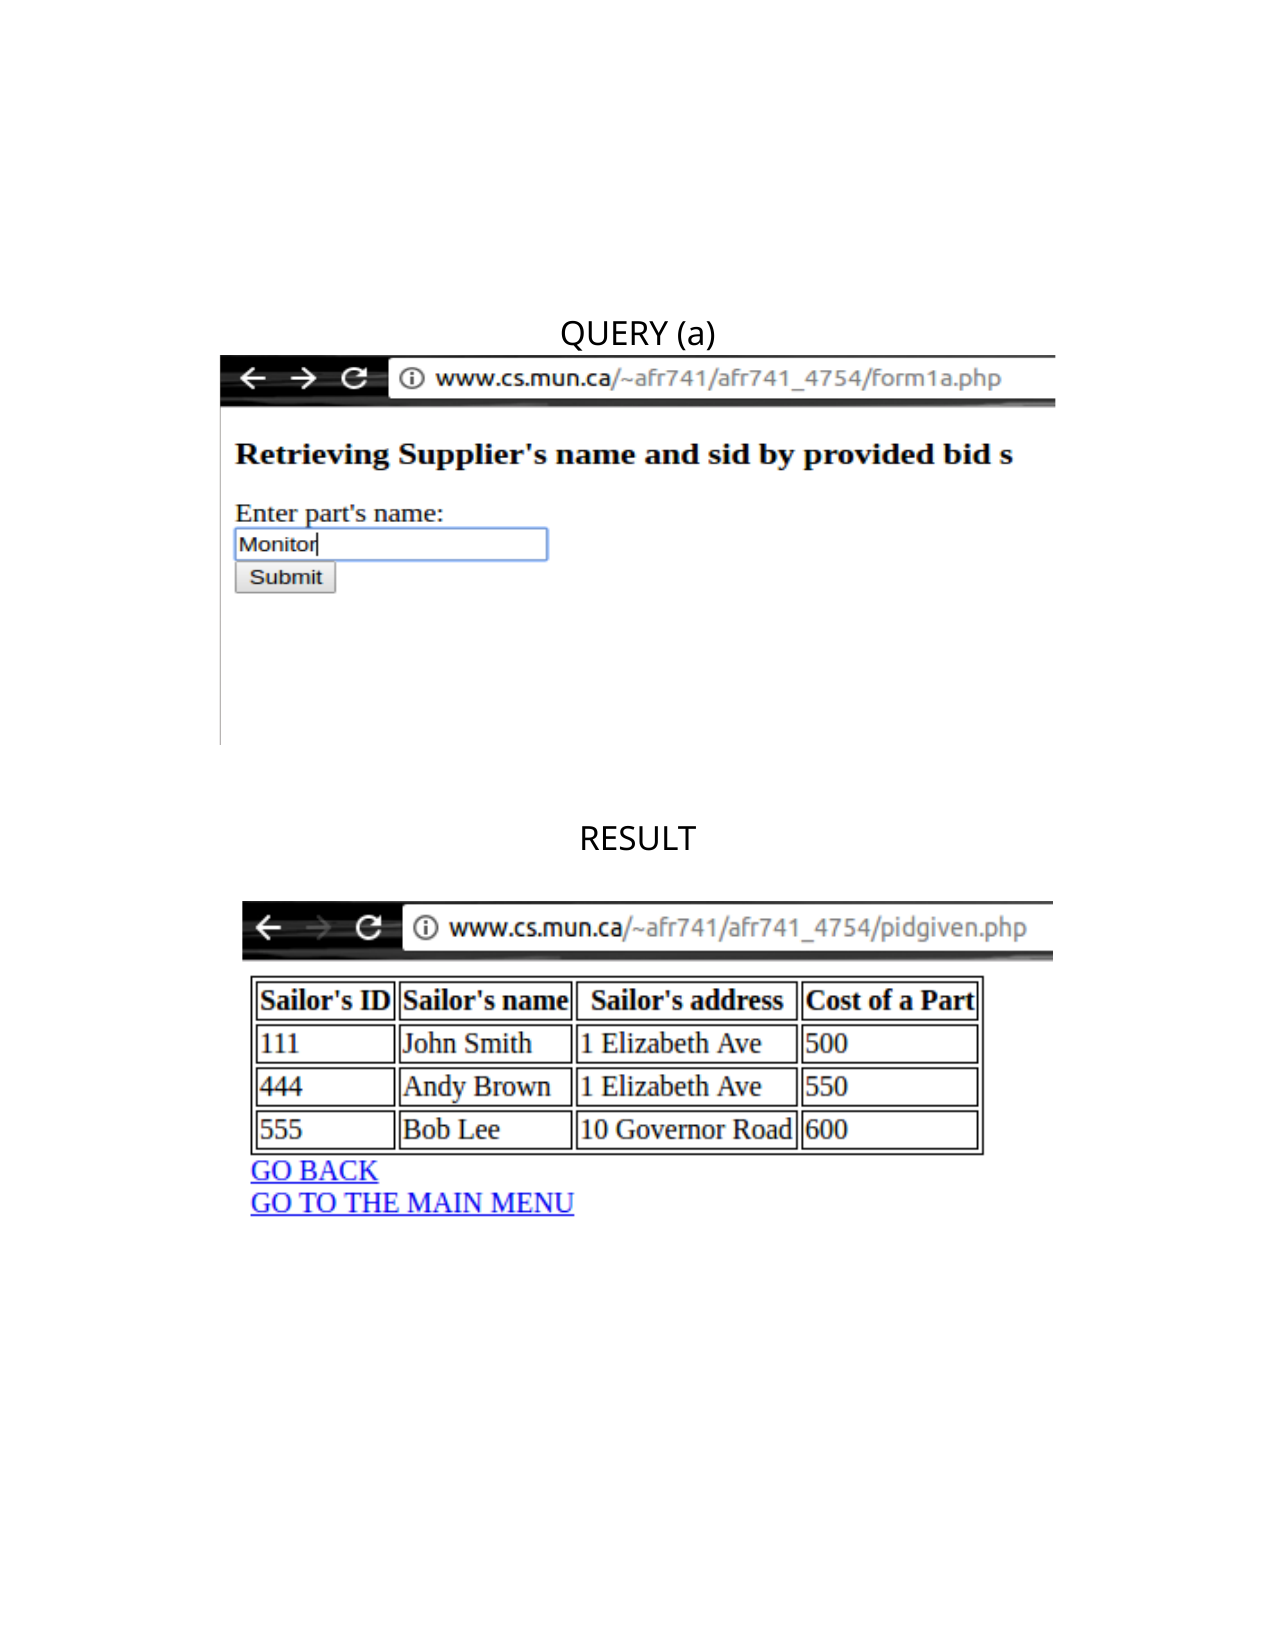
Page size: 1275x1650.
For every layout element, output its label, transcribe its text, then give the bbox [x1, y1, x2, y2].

text RESULT [118, 815, 1157, 861]
picture [242, 901, 1053, 1306]
text QUERY (a) [118, 310, 1157, 355]
picture [219, 355, 1056, 745]
